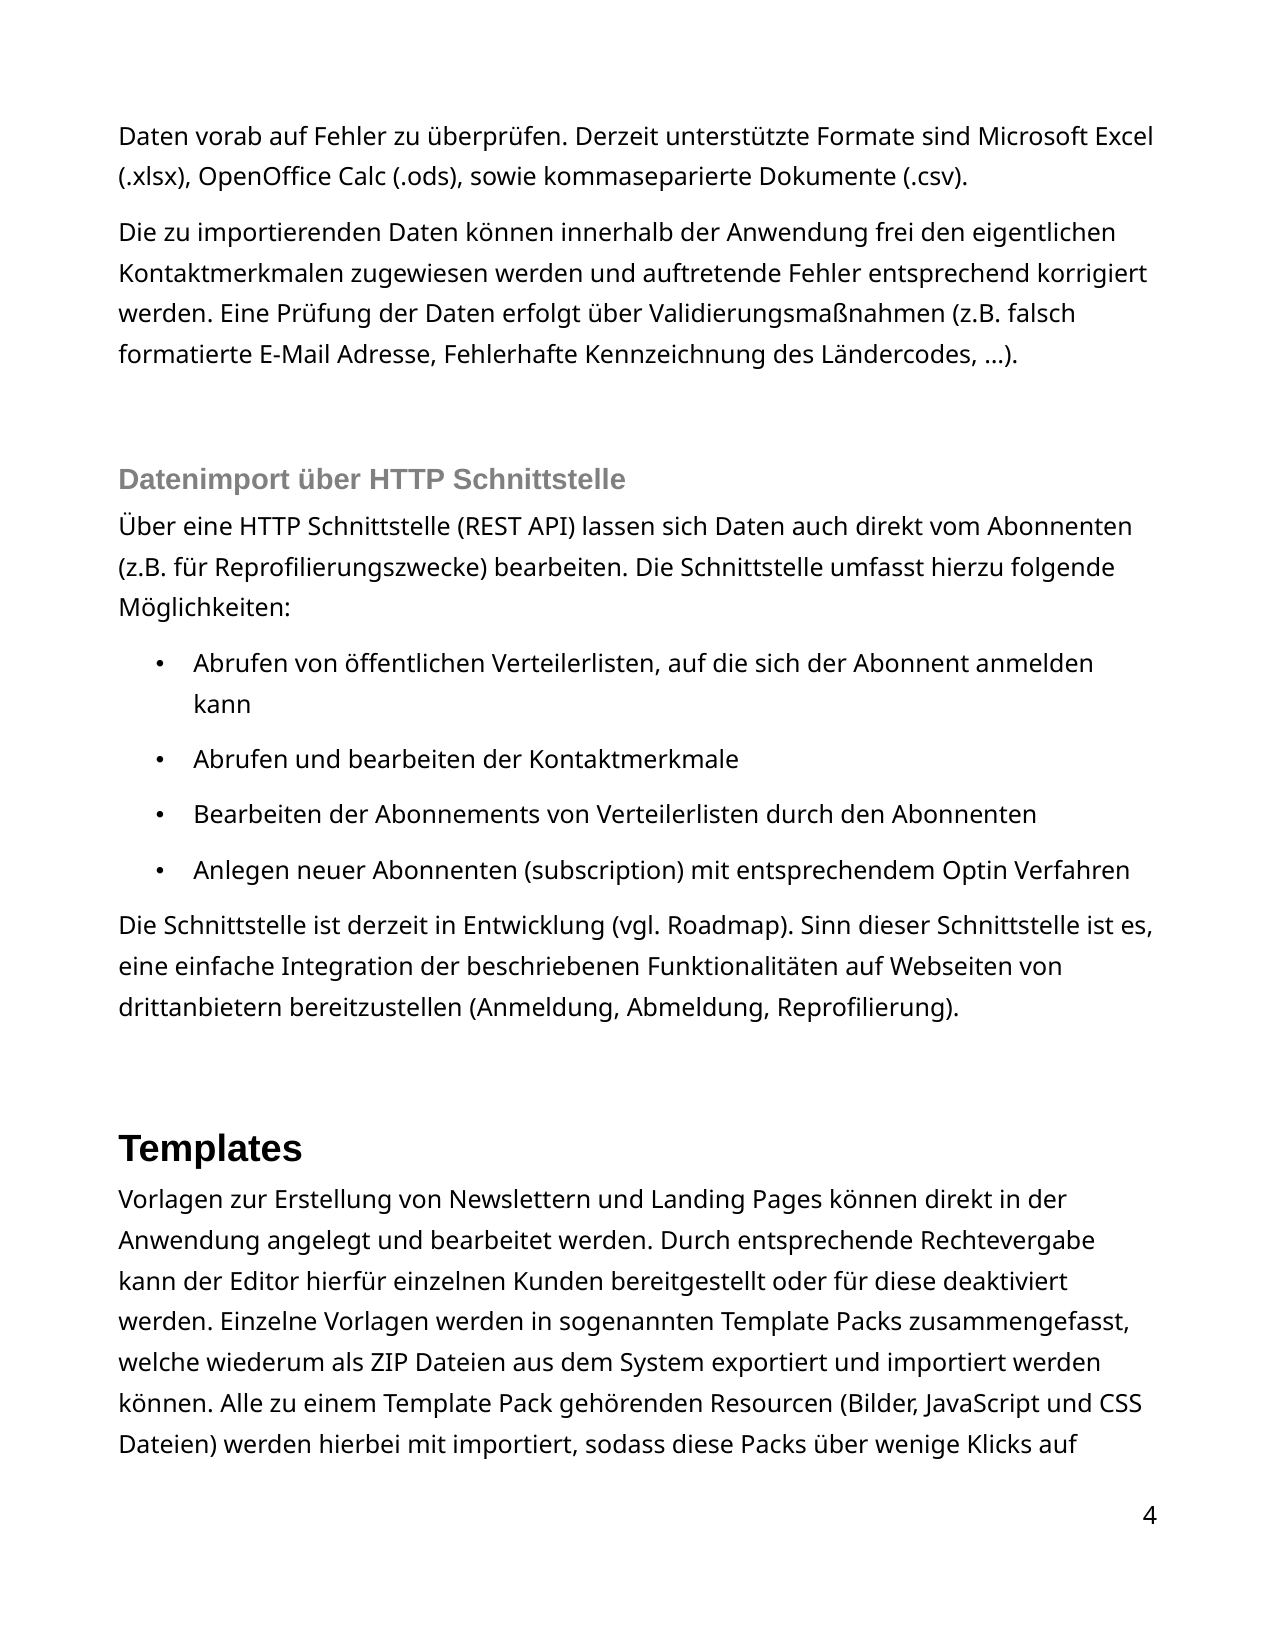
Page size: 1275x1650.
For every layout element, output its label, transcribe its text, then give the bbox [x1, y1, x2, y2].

list Anlegen neuer Abonnenten (subscription) mit entsprechendem Optin Verfahren [156, 852, 1157, 887]
text Daten vorab auf Fehler zu überprüfen. Derzeit unterstützte Formate sind Microsoft Excel (.xlsx), OpenOffice Calc (.ods), sowie kommaseparierte Dokumente (.csv). [118, 118, 1157, 193]
subtitle Templates [118, 1125, 1157, 1169]
list Bearbeiten der Abonnements von Verteilerlisten durch den Abonnenten [156, 797, 1157, 831]
text Die Schnittstelle ist derzeit in Entwicklung (vgl. Roadmap). Sinn dieser Schnittstelle ist es, eine einfache Integration der beschriebenen Funktionalitäten auf Webseiten von drittanbietern bereitzustellen (Anmeldung, Abmeldung, Reprofilierung). [118, 908, 1157, 1024]
text Über eine HTTP Schnittstelle (REST API) lassen sich Daten auch direkt vom Abonnenten (z.B. für Reprofilierungszwecke) bearbeiten. Die Schnittstelle umfasst hierzu folgende Möglichkeiten: [118, 508, 1157, 624]
subtitle Datenimport über HTTP Schnittstelle [118, 462, 1157, 496]
list Abrufen von öffentlichen Verteilerlisten, auf die sich der Abonnent anmelden kann [156, 645, 1157, 720]
text Vorlagen zur Erstellung von Newslettern und Landing Pages können direkt in der Anwendung angelegt und bearbeitet werden. Durch entsprechende Rechtevergabe kann der Editor hierfür einzelnen Kunden bereitgestellt oder für diese deaktiviert werden. Einzelne Vorlagen werden in sogenannten Template Packs zusammengefasst, welche wiederum als ZIP Dateien aus dem System exportiert und importiert werden können. Alle zu einem Template Pack gehörenden Resourcen (Bilder, JavaScript und CSS Dateien) werden hierbei mit importiert, sodass diese Packs über wenige Klicks auf [118, 1182, 1157, 1461]
text Die zu importierenden Daten können innerhalb der Anwendung frei den eigentlichen Kontaktmerkmalen zugewiesen werden und auftretende Fehler entsprechend korrigiert werden. Eine Prüfung der Daten erfolgt über Validierungsmaßnahmen (z.B. falsch formatierte E-Mail Adresse, Fehlerhafte Kennzeichnung des Ländercodes, …). [118, 214, 1157, 371]
list Abrufen und bearbeiten der Kontaktmerkmale [156, 742, 1157, 776]
